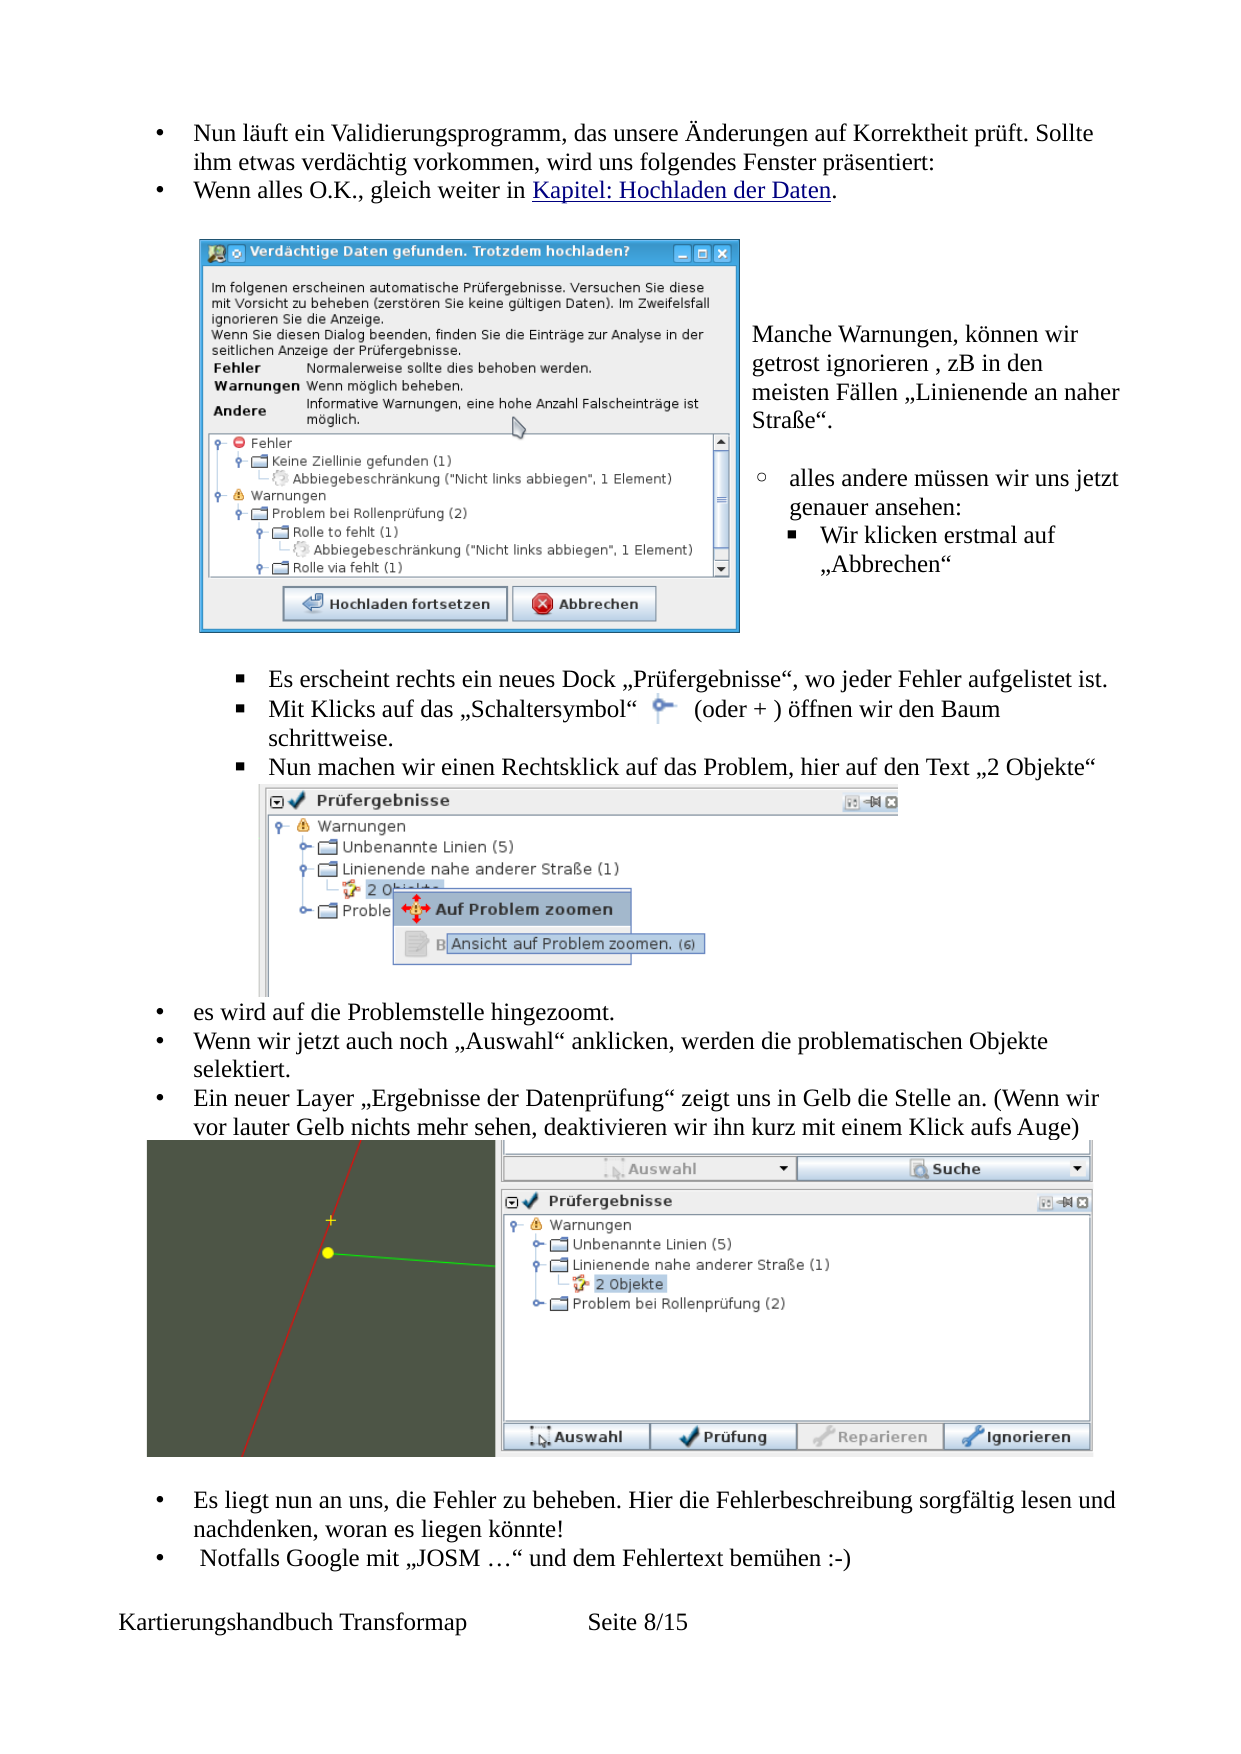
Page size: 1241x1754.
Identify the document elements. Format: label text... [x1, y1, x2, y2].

list Nun machen wir einen Rechtsklick auf das Problem, hier auf den Text „2 Objekte“ [231, 752, 1122, 781]
picture [146, 1140, 1094, 1457]
list Notfalls Google mit „JOSM …“ und dem Fehlertext bemühen :-) [156, 1543, 1122, 1572]
picture [199, 239, 740, 633]
list Nun läuft ein Validierungsprogramm, das unsere Änderungen auf Korrektheit prüft. Sollte ihm etwas verdächtig vorkommen, wird uns folgendes Fenster präsentiert: [156, 118, 1122, 176]
list Mit Klicks auf das „Schaltersymbol“ (oder + ) öffnen wir den Baum schrittweise. [231, 693, 1122, 752]
list Wenn wir jetzt auch noch „Auswahl“ anklicken, werden die problematischen Objekte selektiert. [156, 1026, 1122, 1083]
list Ein neuer Layer „Ergebnisse der Datenprüfung“ zeigt uns in Gelb die Stelle an. (Wenn wir vor lauter Gelb nichts mehr sehen, deaktivieren wir ihn kurz mit einem Klick aufs Auge) [156, 1083, 1122, 1141]
list [81, 463, 199, 521]
text Manche Warnungen, können wir getrost ignorieren , zB in den meisten Fällen „Linienende an naher Straße“. [740, 319, 1122, 434]
list [149, 521, 199, 578]
list Es erscheint rechts ein neues Dock „Prüfergebnisse“, wo jeder Fehler aufgelistet ist. [231, 664, 1122, 693]
list alles andere müssen wir uns jetzt genauer ansehen: [740, 463, 1122, 521]
list Wir klicken erstmal auf „Abbrechen“ [740, 521, 1122, 578]
list Wenn alles O.K., gleich weiter in Kapitel: Hochladen der Daten. [156, 176, 1122, 204]
picture [637, 693, 682, 724]
list es wird auf die Problemstelle hingezoomt. [156, 781, 1122, 1026]
picture [258, 784, 898, 997]
list Es liegt nun an uns, die Fehler zu beheben. Hier die Fehlerbeschreibung sorgfältig lesen und nachdenken, woran es liegen könnte! [156, 1485, 1122, 1543]
text [118, 319, 199, 434]
